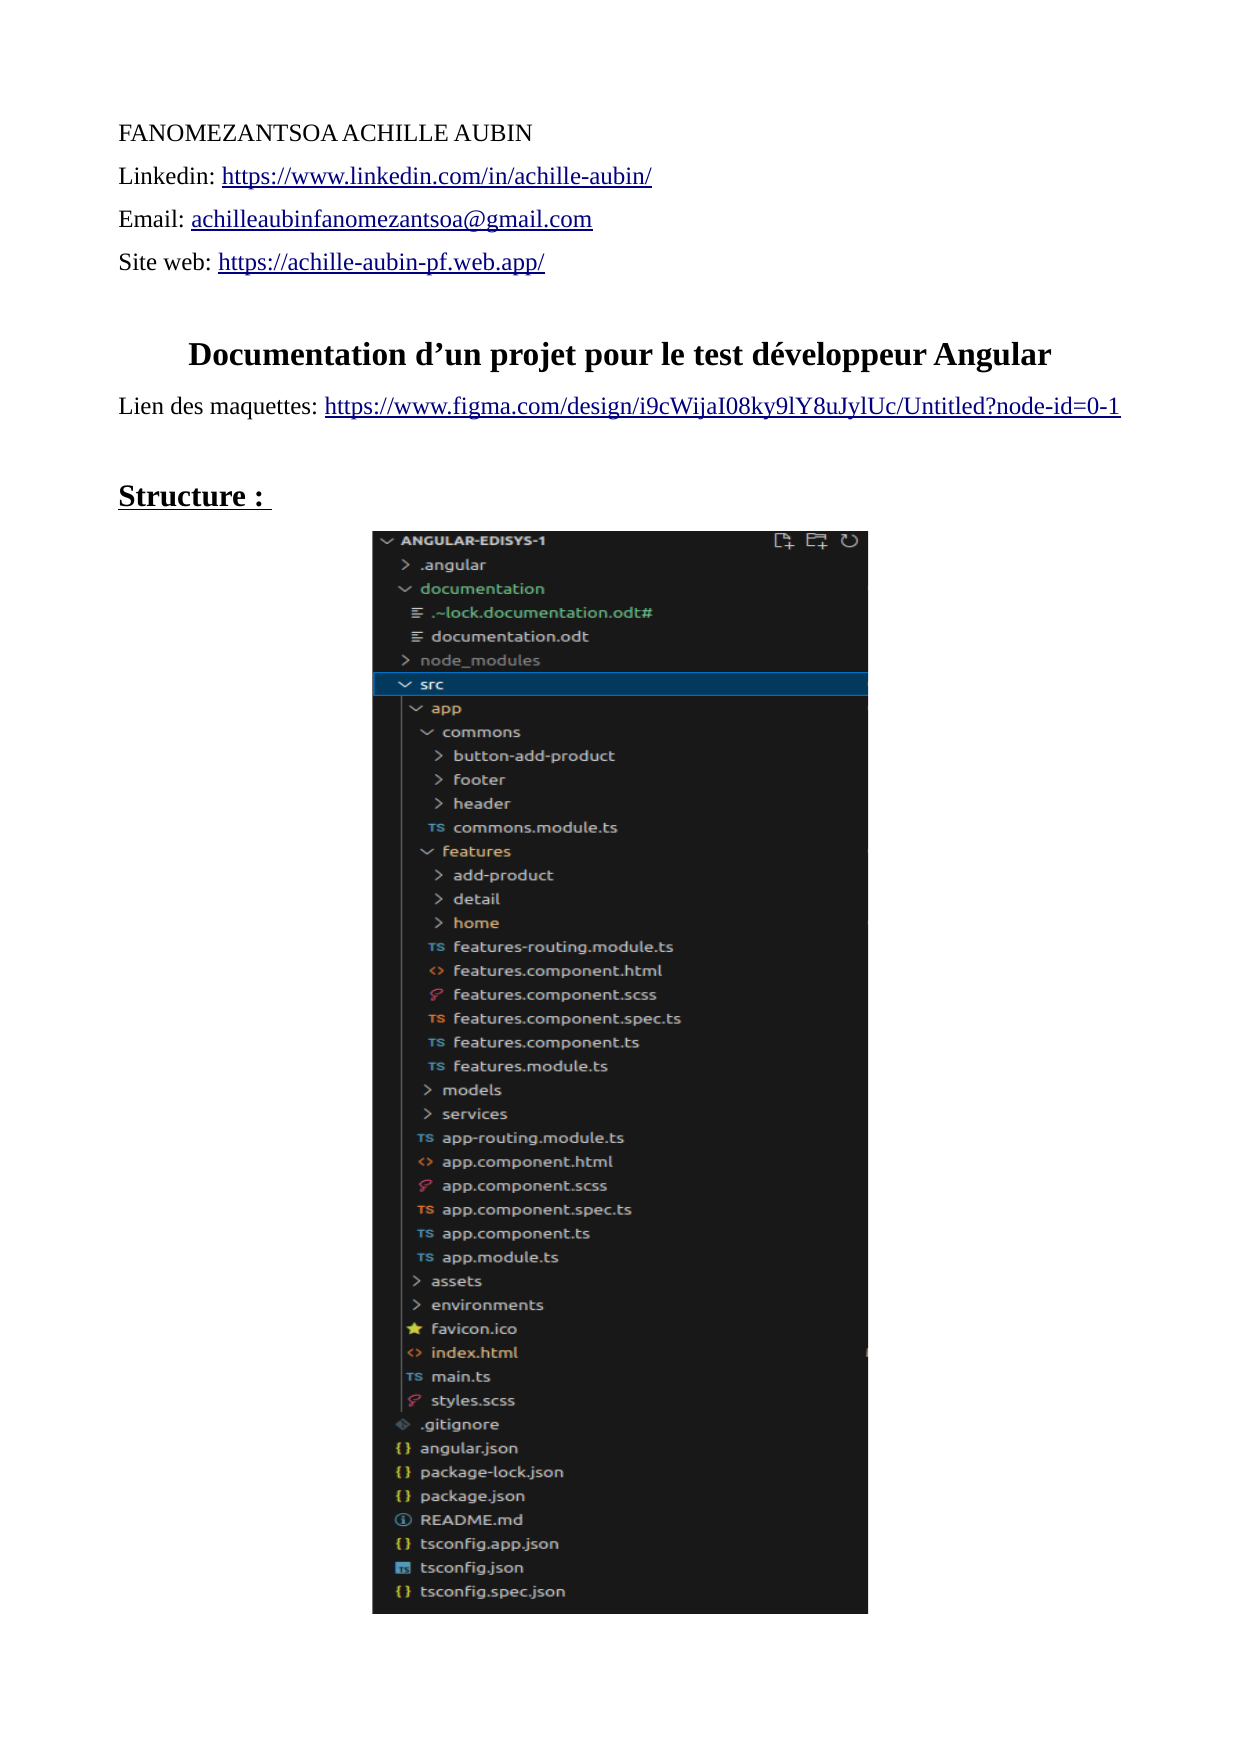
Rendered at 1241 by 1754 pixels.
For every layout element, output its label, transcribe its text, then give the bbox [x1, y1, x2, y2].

text Site web: https://achille-aubin-pf.web.app/ [118, 247, 1122, 276]
text Lien des maquettes: https://www.figma.com/design/i9cWijaI08ky9lY8uJylUc/Untitled?node-id=0-1 [118, 391, 1122, 420]
text Structure : [118, 477, 1122, 513]
picture [372, 531, 869, 1614]
text Documentation d’un projet pour le test développeur Angular [118, 334, 1122, 372]
text Linkedin: https://www.linkedin.com/in/achille-aubin/ [118, 161, 1122, 190]
text Email: achilleaubinfanomezantsoa@gmail.com [118, 204, 1122, 233]
text FANOMEZANTSOA ACHILLE AUBIN [118, 118, 1122, 147]
